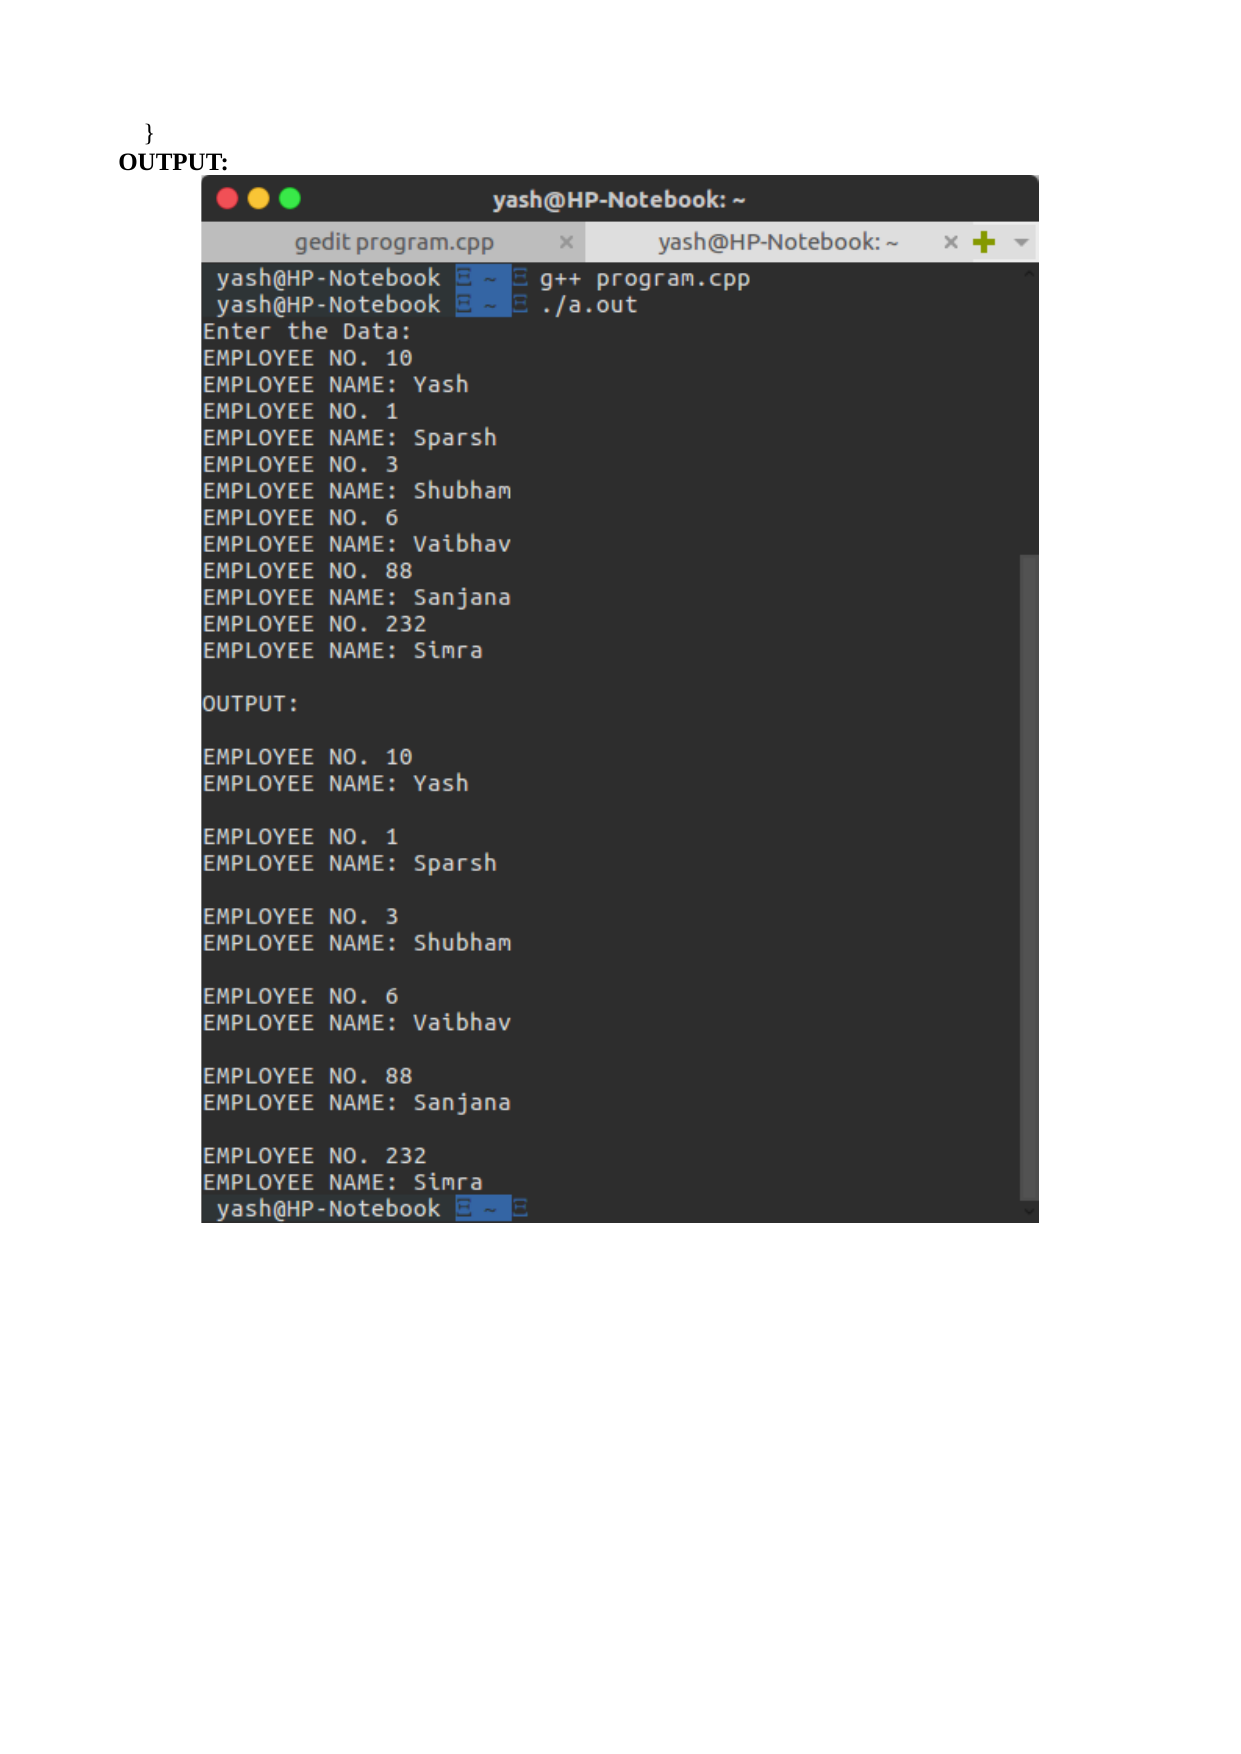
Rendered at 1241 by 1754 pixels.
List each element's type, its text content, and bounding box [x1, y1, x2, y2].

text } [118, 118, 1122, 147]
text OUTPUT: [118, 147, 1122, 176]
picture [201, 175, 1039, 1223]
